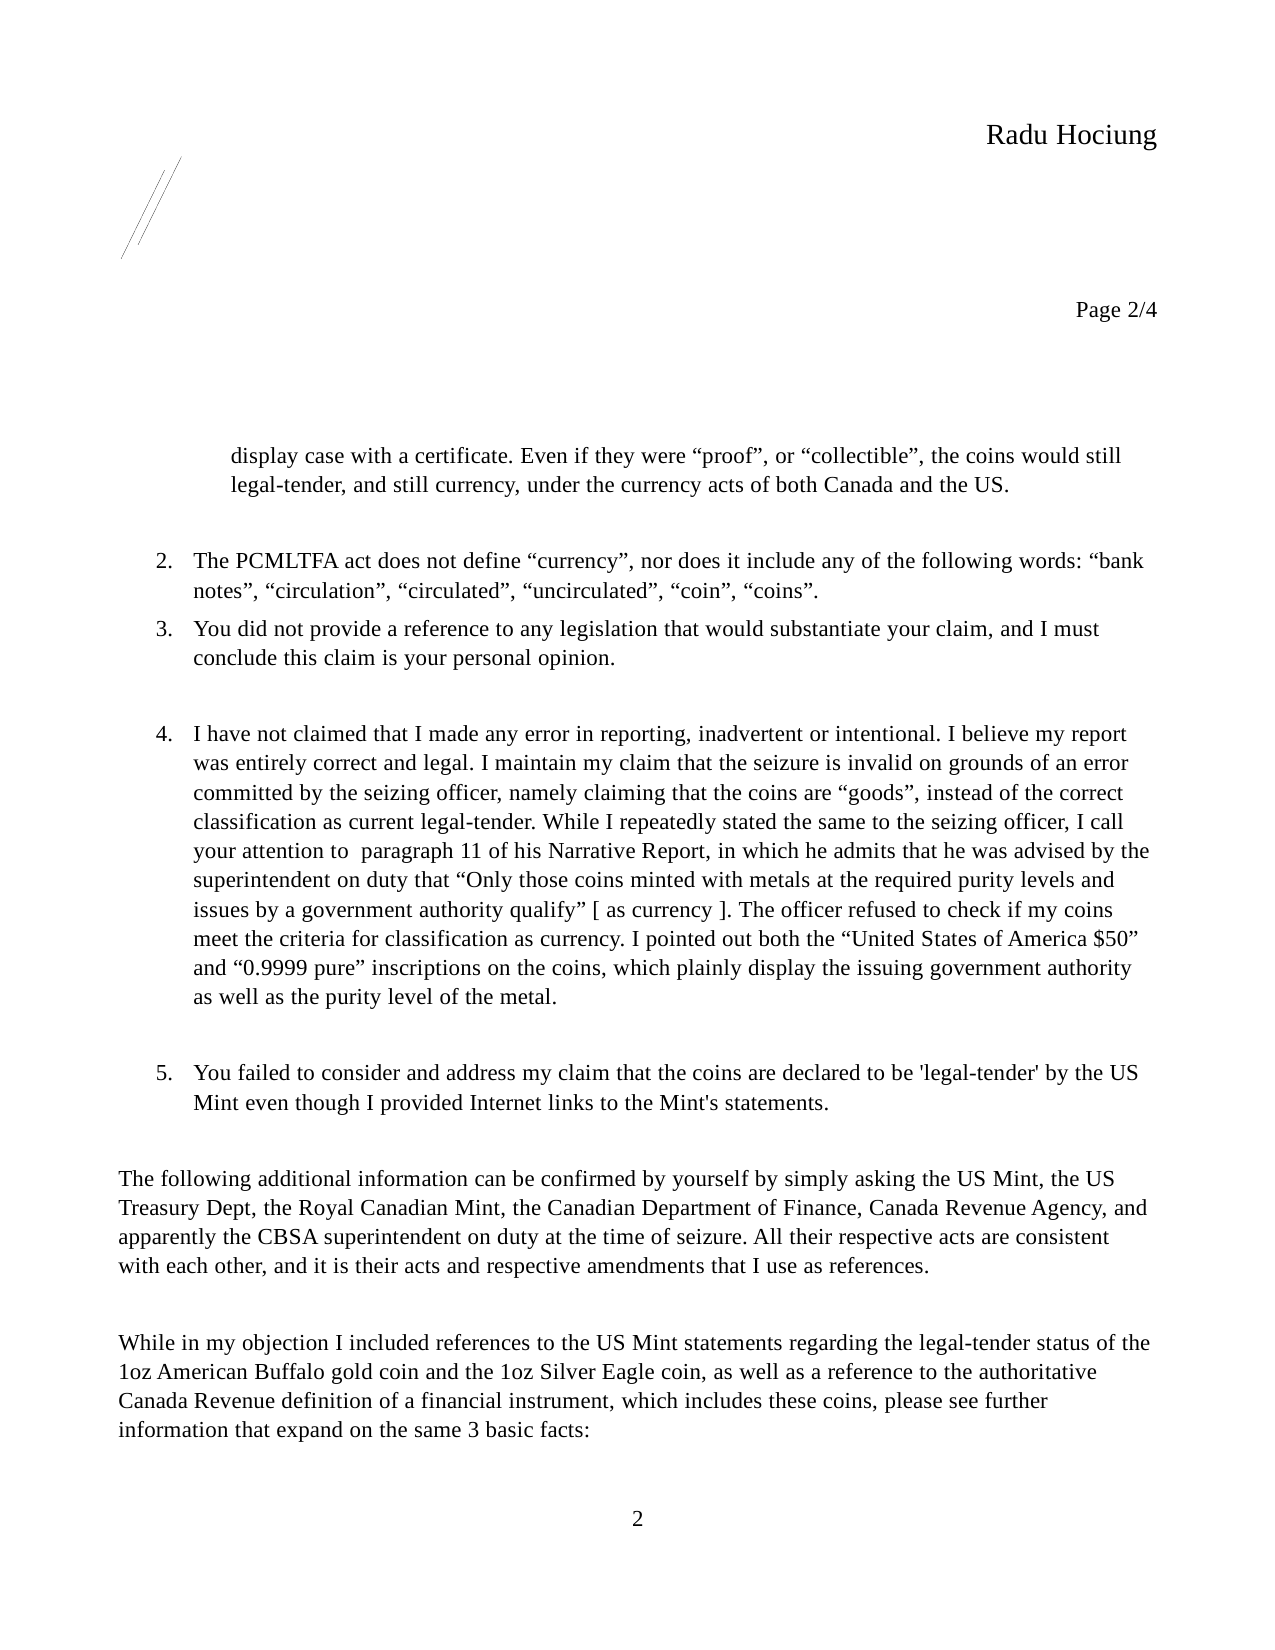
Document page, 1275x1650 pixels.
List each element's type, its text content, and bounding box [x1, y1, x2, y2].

list You failed to consider and address my claim that the coins are declared to be 'legal-tender' by the US Mint even though I provided Internet links to the Mint's statements. [156, 1060, 1157, 1115]
list I have not claimed that I made any error in reporting, inadvertent or intentional. I believe my report was entirely correct and legal. I maintain my claim that the seizure is invalid on grounds of an error committed by the seizing officer, namely claiming that the coins are “goods”, instead of the correct classification as current legal-tender. While I repeatedly stated the same to the seizing officer, I call your attention to paragraph 11 of his Narrative Report, in which he admits that he was advised by the superintendent on duty that “Only those coins minted with metals at the required purity levels and issues by a government authority qualify” [ as currency ]. The officer refused to check if my coins meet the criteria for classification as currency. I pointed out both the “United States of America $50” and “0.9999 pure” inscriptions on the coins, which plainly display the issuing government authority as well as the purity level of the metal. [156, 721, 1157, 1010]
list The PCMLTFA act does not define “currency”, nor does it include any of the following words: “bank notes”, “circulation”, “circulated”, “uncirculated”, “coin”, “coins”. [156, 548, 1157, 603]
list You did not provide a reference to any legislation that would substantiate your claim, and I must conclude this claim is your personal opinion. [156, 616, 1157, 670]
text While in my objection I included references to the US Mint statements regarding the legal-tender status of the 1oz American Buffalo gold coin and the 1oz Silver Eagle coin, as well as a reference to the authoritative Canada Revenue definition of a financial instrument, which includes these coins, please see further information that expand on the same 3 basic facts: [118, 1329, 1157, 1443]
text The following additional information can be confirmed by yourself by simply asking the US Mint, the US Treasury Dept, the Royal Canadian Mint, the Canadian Department of Finance, Canada Revenue Agency, and apparently the CBSA superintendent on duty at the time of seizure. All their respective acts are consistent with each other, and it is their acts and respective amendments that I use as references. [118, 1166, 1157, 1279]
list display case with a certificate. Even if they were “proof”, or “collectible”, the coins would still legal-tender, and still currency, under the currency acts of both Canada and the US. [193, 443, 1157, 498]
